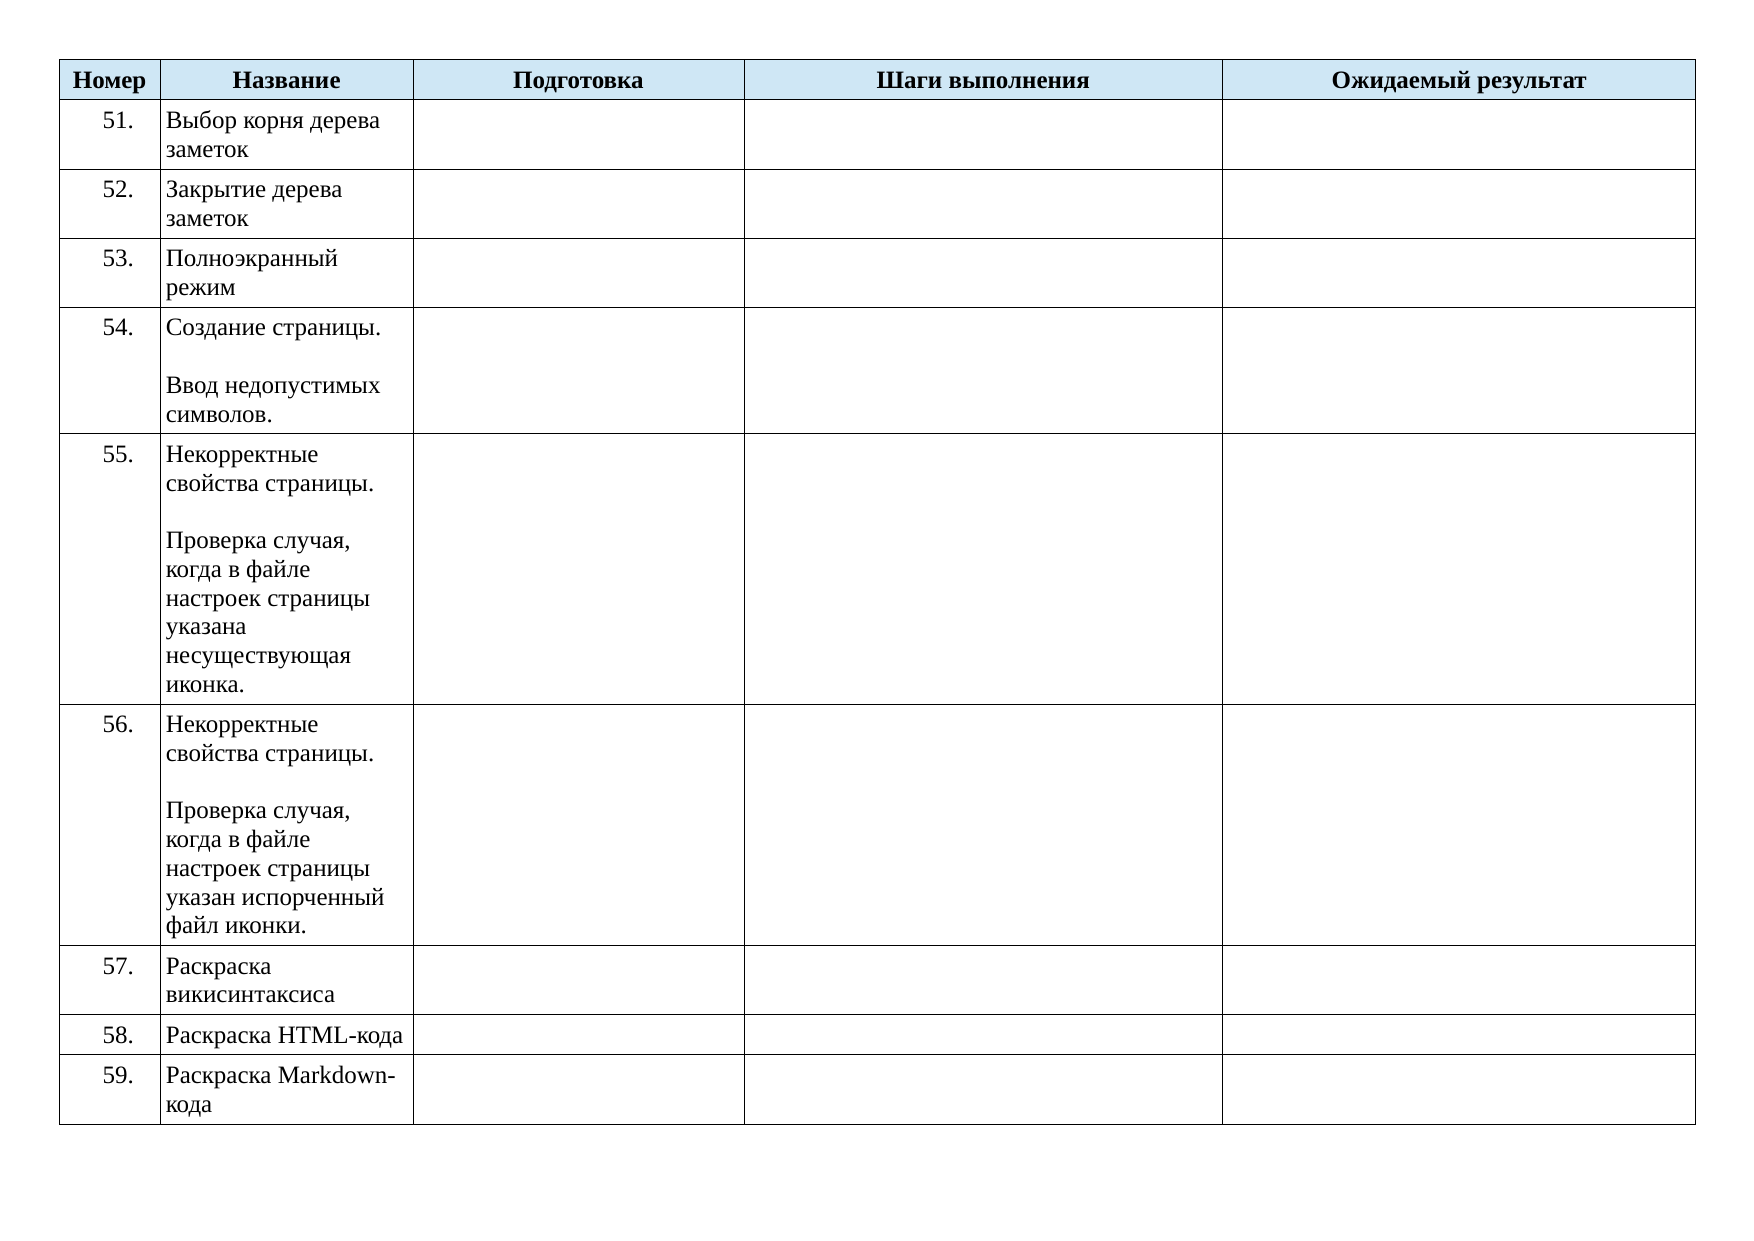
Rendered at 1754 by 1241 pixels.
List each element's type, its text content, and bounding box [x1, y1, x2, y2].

table_cell [60, 100, 160, 168]
table_cell Некорректные свойства страницы. Проверка случая, когда в файле настроек страницы указана несуществующая иконка. [161, 434, 413, 703]
table_cell [414, 170, 744, 237]
table_cell [745, 434, 1222, 703]
table_cell [745, 1055, 1222, 1123]
table_cell [60, 705, 160, 945]
table_cell [60, 170, 160, 237]
table_cell [414, 1055, 744, 1123]
table_cell [414, 434, 744, 703]
table_cell [60, 946, 160, 1014]
table_cell [1223, 946, 1695, 1014]
table_cell [1223, 100, 1695, 168]
table_cell [1223, 239, 1695, 307]
table_cell Выбор корня дерева заметок [161, 100, 413, 168]
table_cell [745, 308, 1222, 433]
table_cell [745, 170, 1222, 237]
table_cell [1223, 170, 1695, 237]
table_cell [1223, 308, 1695, 433]
table_cell [745, 946, 1222, 1014]
table_cell Некорректные свойства страницы. Проверка случая, когда в файле настроек страницы указан испорченный файл иконки. [161, 705, 413, 945]
table_cell [1223, 1055, 1695, 1123]
table_cell [60, 1055, 160, 1123]
table_cell Полноэкранный режим [161, 239, 413, 307]
table_cell [414, 239, 744, 307]
table_cell [1223, 1015, 1695, 1054]
table_header Шаги выполнения [745, 60, 1222, 99]
table_cell Раскраска HTML-кода [161, 1015, 413, 1054]
table_cell [414, 705, 744, 945]
table_cell [745, 239, 1222, 307]
table_cell [60, 1015, 160, 1054]
table_header Ожидаемый результат [1223, 60, 1695, 99]
table_cell [60, 239, 160, 307]
table_header Номер [60, 60, 160, 99]
table_cell [414, 1015, 744, 1054]
table_cell [1223, 434, 1695, 703]
table_cell [745, 100, 1222, 168]
table_cell [414, 308, 744, 433]
table_cell [414, 100, 744, 168]
table_cell [60, 308, 160, 433]
table_cell [1223, 705, 1695, 945]
table_cell Раскраска викисинтаксиса [161, 946, 413, 1014]
table_cell [414, 946, 744, 1014]
table_cell Раскраска Markdown-кода [161, 1055, 413, 1123]
table_cell [60, 434, 160, 703]
table_cell [745, 1015, 1222, 1054]
table_header Название [161, 60, 413, 99]
table_cell Закрытие дерева заметок [161, 170, 413, 237]
table_header Подготовка [414, 60, 744, 99]
table_cell [745, 705, 1222, 945]
table_cell Создание страницы. Ввод недопустимых символов. [161, 308, 413, 433]
